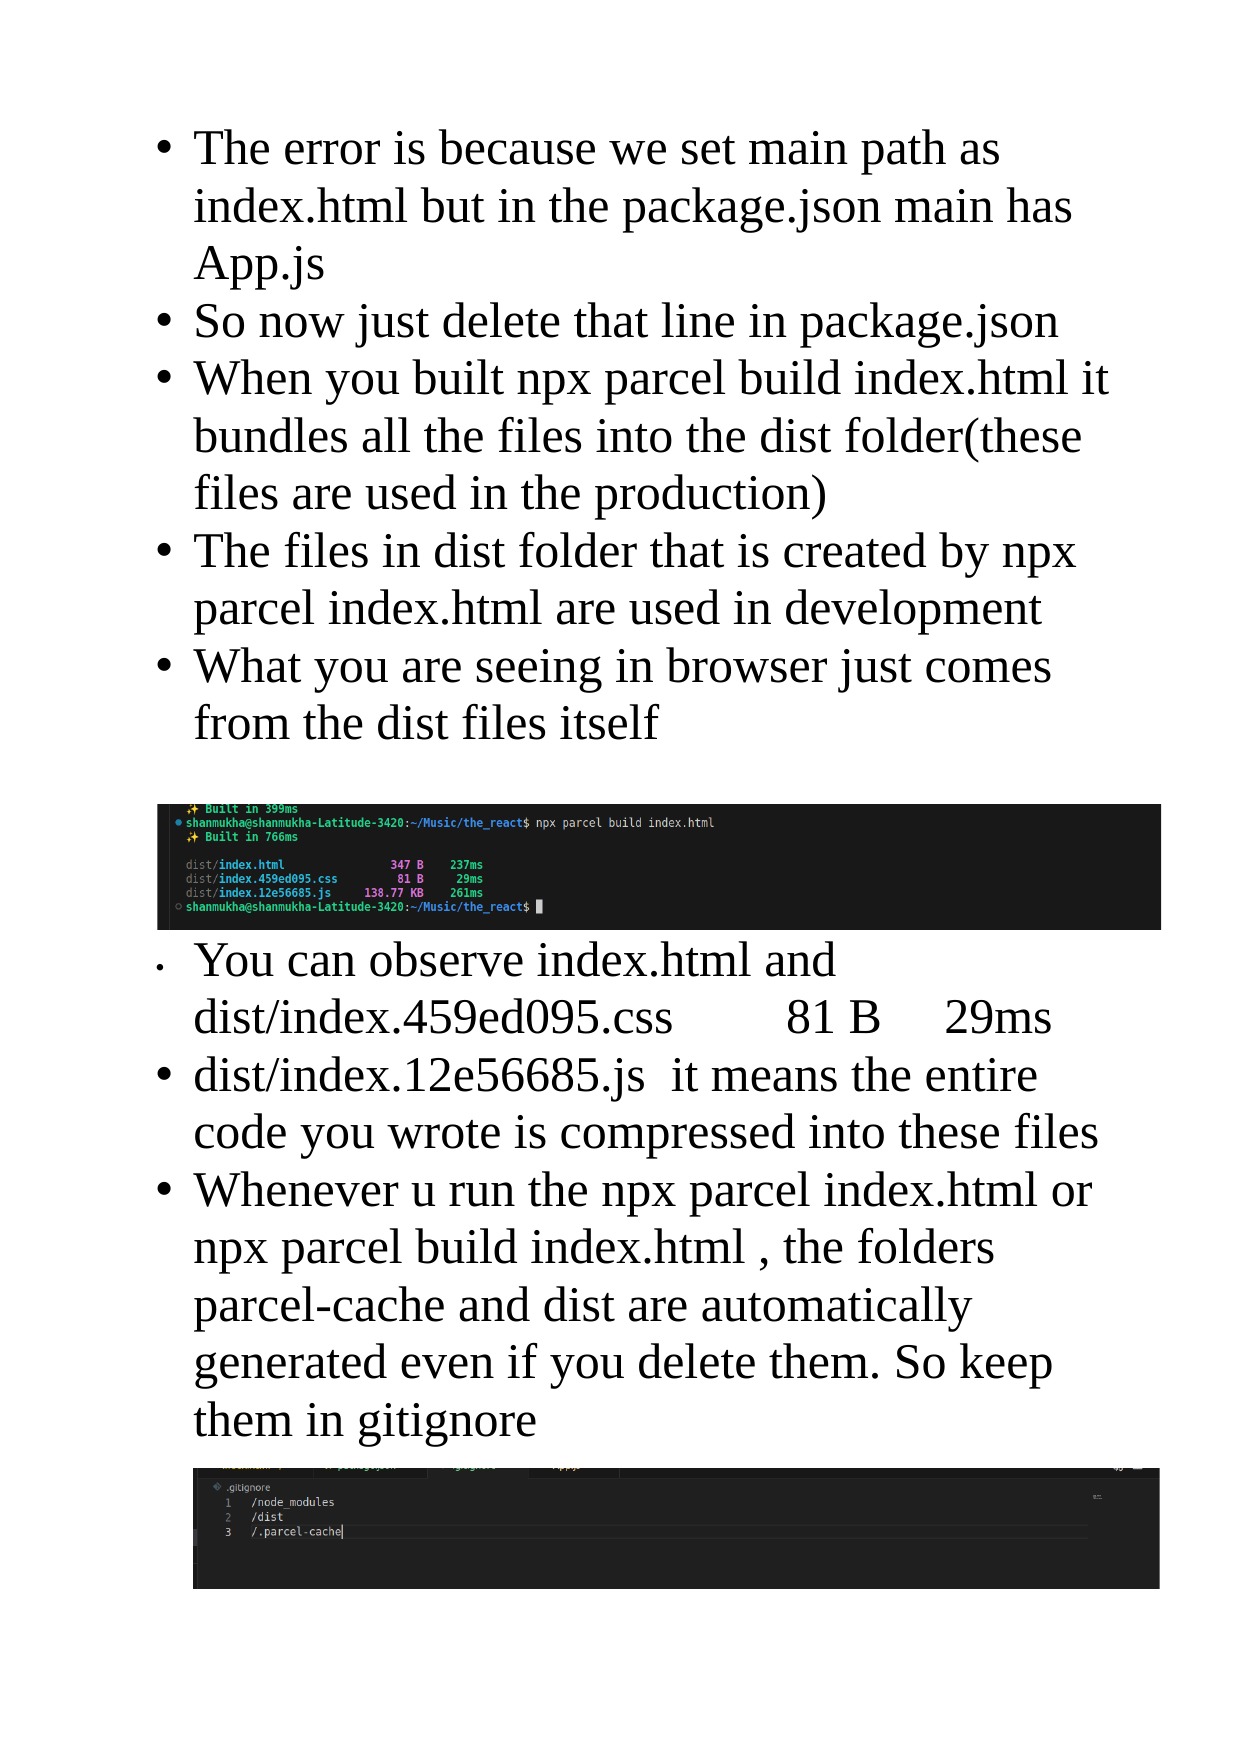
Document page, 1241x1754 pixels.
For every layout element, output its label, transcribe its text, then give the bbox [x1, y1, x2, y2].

list dist/index.12e56685.js it means the entire code you wrote is compressed into these files [156, 1044, 1122, 1159]
list When you built npx parcel build index.html it bundles all the files into the dist folder(these files are used in the production) [156, 348, 1122, 521]
list You can observe index.html and dist/index.459ed095.css 81 B 29ms [156, 751, 1122, 1044]
list So now just delete that line in package.json [156, 291, 1122, 348]
list What you are seeing in browser just comes from the dist files itself [156, 636, 1122, 751]
picture [193, 1468, 1160, 1589]
list The error is because we set main path as index.html but in the package.json main has App.js [156, 118, 1122, 291]
list The files in dist folder that is created by npx parcel index.html are used in development [156, 521, 1122, 636]
picture [157, 804, 1162, 930]
list Whenever u run the npx parcel index.html or npx parcel build index.html , the folders parcel-cache and dist are automatically generated even if you delete them. So keep them in gitignore [156, 1159, 1122, 1447]
